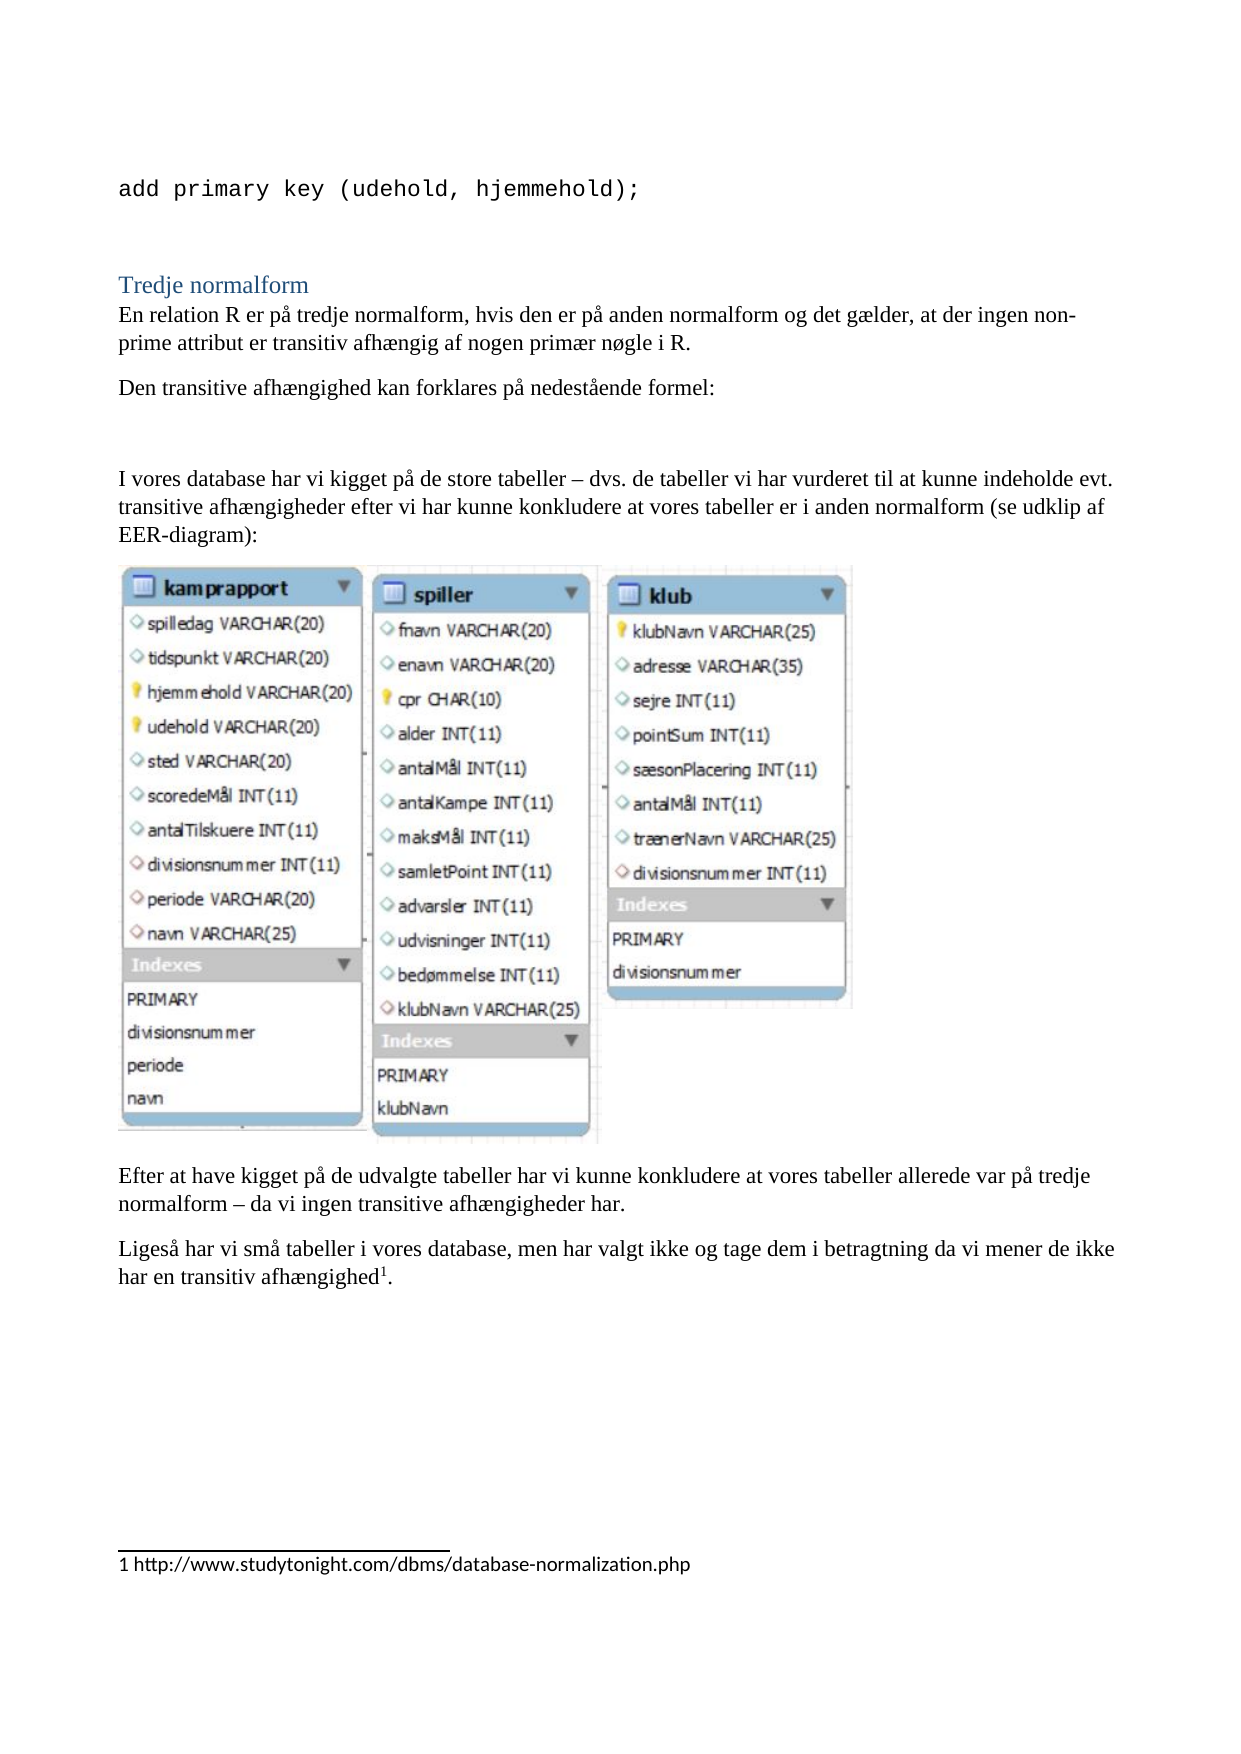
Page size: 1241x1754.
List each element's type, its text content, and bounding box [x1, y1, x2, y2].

text Efter at have kigget på de udvalgte tabeller har vi kunne konkludere at vores tabeller allerede var på tredje normalform – da vi ingen transitive afhængigheder har. [118, 1162, 1122, 1216]
text En relation R er på tredje normalform, hvis den er på anden normalform og det gælder, at der ingen non-prime attribut er transitiv afhængig af nogen primær nøgle i R. [118, 301, 1122, 355]
text Den transitive afhængighed kan forklares på nedestående formel: [118, 374, 1122, 400]
text I vores database har vi kigget på de store tabeller – dvs. de tabeller vi har vurderet til at kunne indeholde evt. transitive afhængigheder efter vi har kunne konkludere at vores tabeller er i anden normalform (se udklip af EER-diagram): [118, 464, 1122, 547]
text add primary key (udehold, hjemmehold); [118, 177, 1122, 203]
text http://www.studytonight.com/dbms/database-normalization.php [118, 1551, 1122, 1577]
text Ligeså har vi små tabeller i vores database, men har valgt ikke og tage dem i betragtning da vi mener de ikke har en transitiv afhængighed. [118, 1234, 1122, 1289]
subtitle Tredje normalform [118, 270, 1122, 299]
